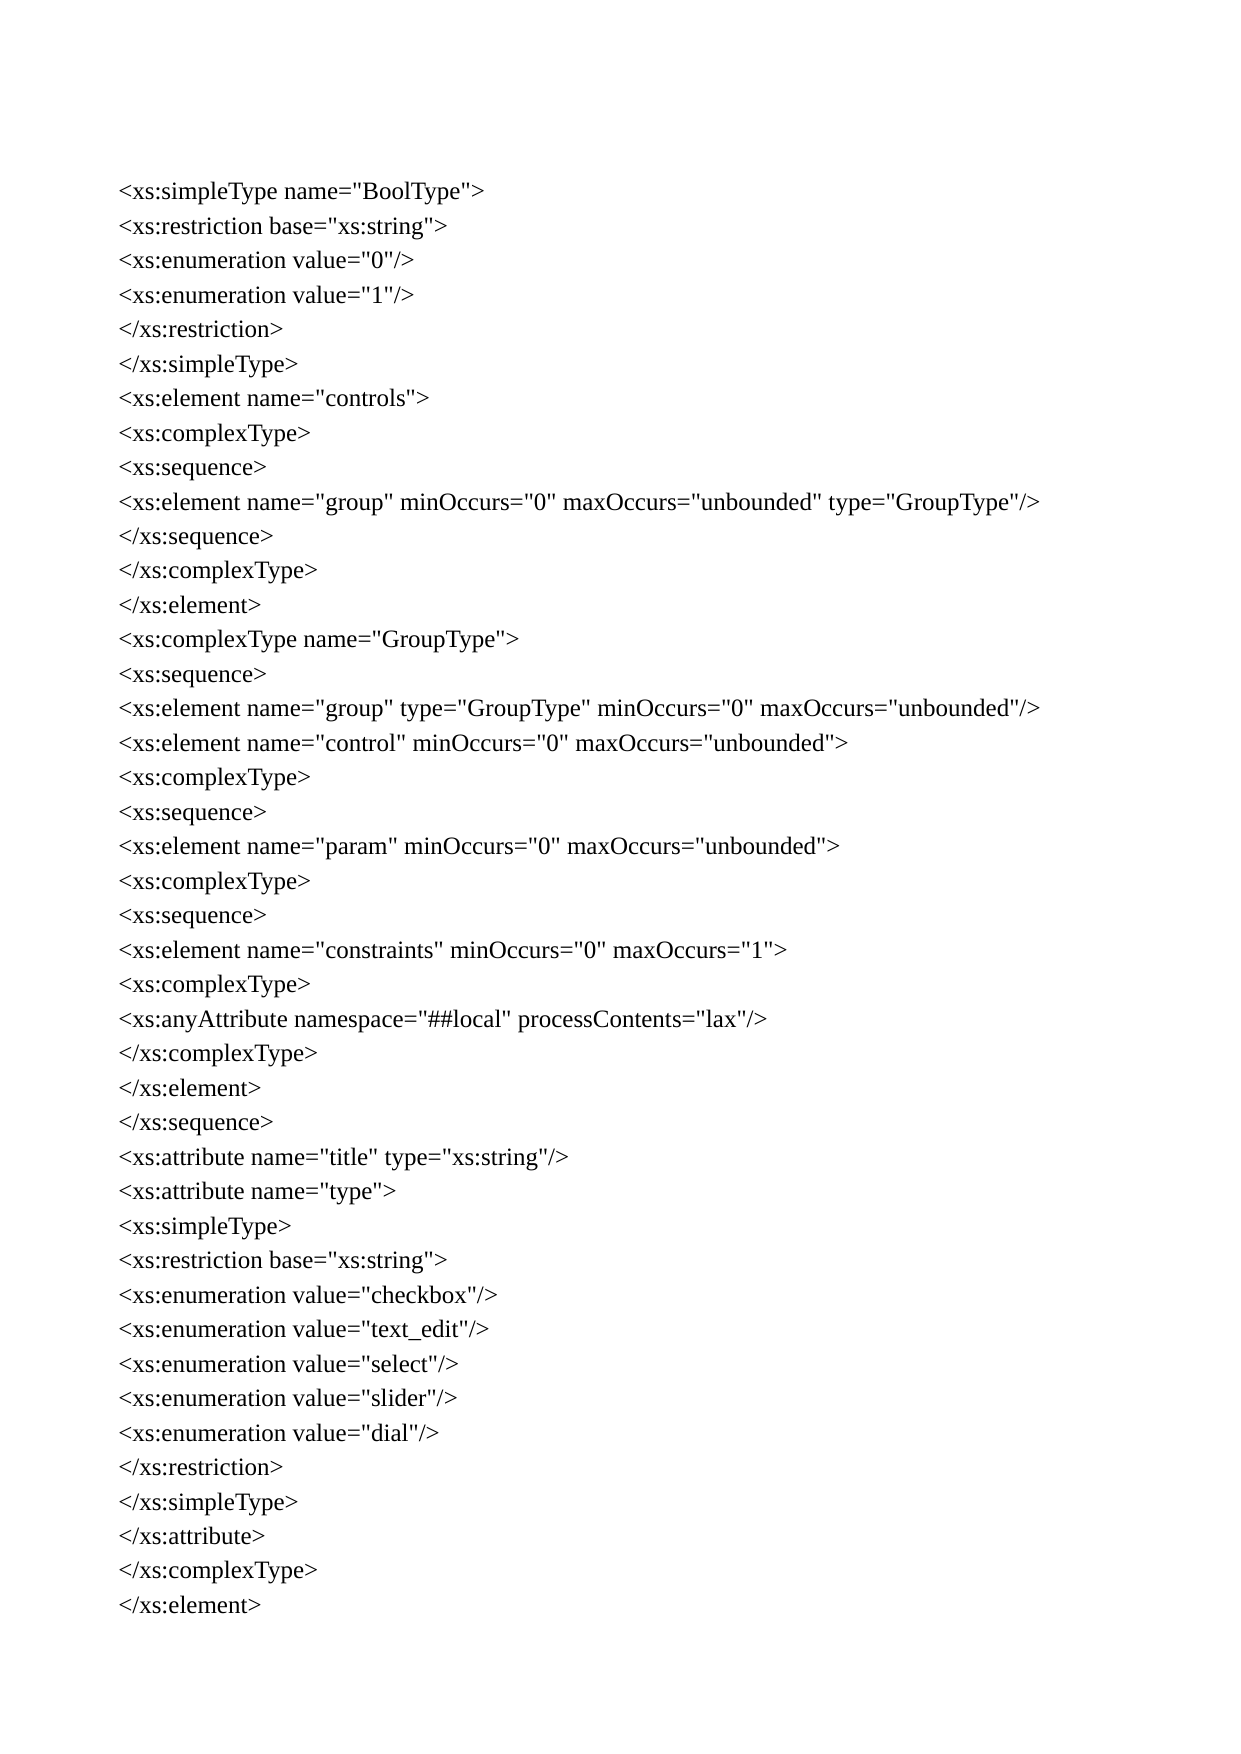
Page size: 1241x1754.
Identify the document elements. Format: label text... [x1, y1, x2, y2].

text <xs:simpleType name="BoolType"> <xs:restriction base="xs:string"> <xs:enumeration value="0"/> <xs:enumeration value="1"/> </xs:restriction> </xs:simpleType> <xs:element name="controls"> <xs:complexType> <xs:sequence> <xs:element name="group" minOccurs="0" maxOccurs="unbounded" type="GroupType"/> </xs:sequence> </xs:complexType> </xs:element> <xs:complexType name="GroupType"> <xs:sequence> <xs:element name="group" type="GroupType" minOccurs="0" maxOccurs="unbounded"/> <xs:element name="control" minOccurs="0" maxOccurs="unbounded"> <xs:complexType> <xs:sequence> <xs:element name="param" minOccurs="0" maxOccurs="unbounded"> <xs:complexType> <xs:sequence> <xs:element name="constraints" minOccurs="0" maxOccurs="1"> <xs:complexType> <xs:anyAttribute namespace="##local" processContents="lax"/> </xs:complexType> </xs:element> </xs:sequence> <xs:attribute name="title" type="xs:string"/> <xs:attribute name="type"> <xs:simpleType> <xs:restriction base="xs:string"> <xs:enumeration value="checkbox"/> <xs:enumeration value="text_edit"/> <xs:enumeration value="select"/> <xs:enumeration value="slider"/> <xs:enumeration value="dial"/> </xs:restriction> </xs:simpleType> </xs:attribute> </xs:complexType> </xs:element> [118, 176, 1122, 1619]
